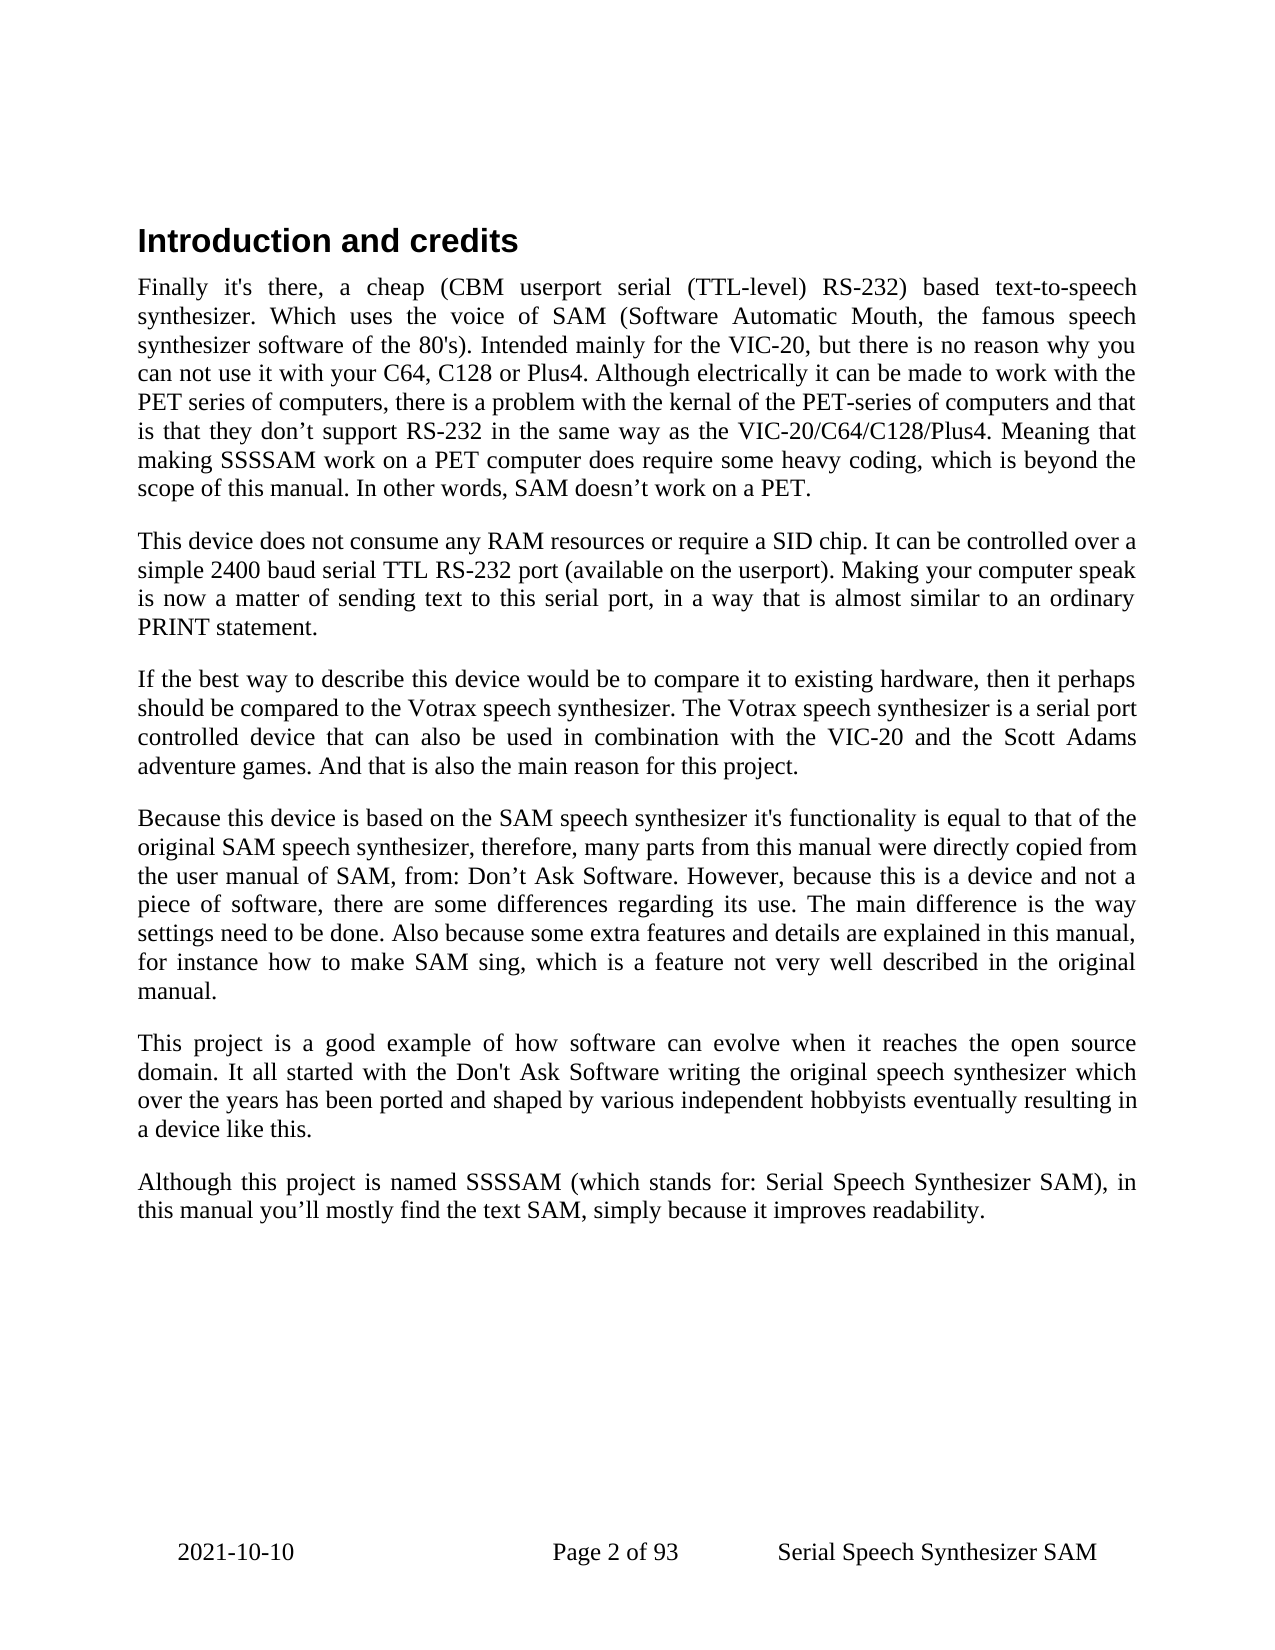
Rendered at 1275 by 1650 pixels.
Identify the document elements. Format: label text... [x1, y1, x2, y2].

text Introduction and credits [137, 221, 1138, 260]
text This project is a good example of how software can evolve when it reaches the open source domain. It all started with the Don't Ask Software writing the original speech synthesizer which over the years has been ported and shaped by various independent hobbyists eventually resulting in a device like this. [137, 1028, 1138, 1143]
text Finally it's there, a cheap (CBM userport serial (TTL-level) RS-232) based text-to-speech synthesizer. Which uses the voice of SAM (Software Automatic Mouth, the famous speech synthesizer software of the 80's). Intended mainly for the VIC-20, but there is no reason why you can not use it with your C64, C128 or Plus4. Although electrically it can be made to work with the PET series of computers, there is a problem with the kernal of the PET-series of computers and that is that they don’t support RS-232 in the same way as the VIC-20/C64/C128/Plus4. Meaning that making SSSSAM work on a PET computer does require some heavy coding, which is beyond the scope of this manual. In other words, SAM doesn’t work on a PET. [137, 272, 1138, 502]
text Because this device is based on the SAM speech synthesizer it's functionality is equal to that of the original SAM speech synthesizer, therefore, many parts from this manual were directly copied from the user manual of SAM, from: Don’t Ask Software. However, because this is a device and not a piece of software, there are some differences regarding its use. The main difference is the way settings need to be done. Also because some extra features and details are explained in this manual, for instance how to make SAM sing, which is a feature not very well described in the original manual. [137, 803, 1138, 1004]
text If the best way to describe this device would be to compare it to existing hardware, then it perhaps should be compared to the Votrax speech synthesizer. The Votrax speech synthesizer is a serial port controlled device that can also be used in combination with the VIC-20 and the Scott Adams adventure games. And that is also the main reason for this project. [137, 664, 1138, 779]
text Although this project is named SSSSAM (which stands for: Serial Speech Synthesizer SAM), in this manual you’ll mostly find the text SAM, simply because it improves readability. [137, 1167, 1138, 1224]
text This device does not consume any RAM resources or require a SID chip. It can be controlled over a simple 2400 baud serial TTL RS-232 port (available on the userport). Making your computer speak is now a matter of sending text to this serial port, in a way that is almost similar to an ordinary PRINT statement. [137, 526, 1138, 641]
